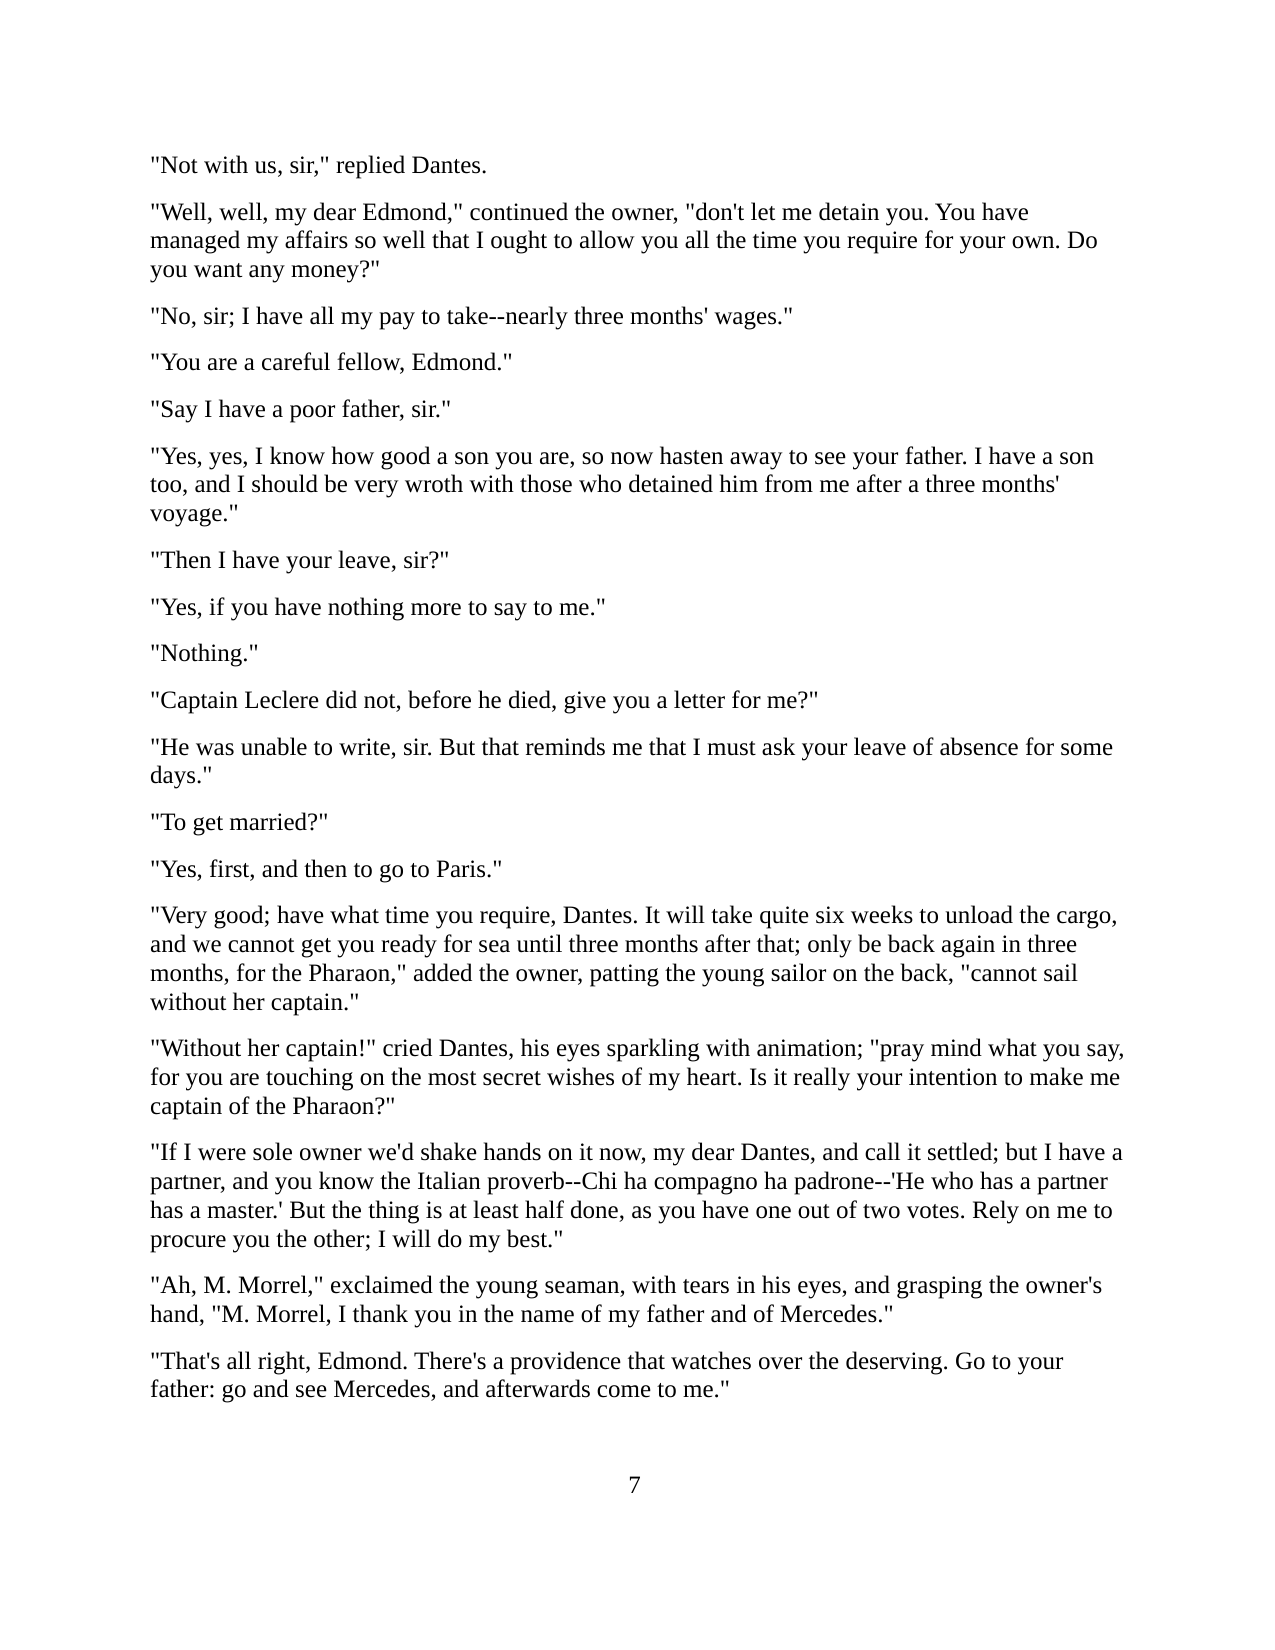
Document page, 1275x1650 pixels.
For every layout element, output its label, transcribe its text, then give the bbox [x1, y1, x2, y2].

text "Not with us, sir," replied Dantes. [150, 150, 1125, 179]
text "Nothing." [150, 638, 1125, 667]
text "Without her captain!" cried Dantes, his eyes sparkling with animation; "pray mind what you say, for you are touching on the most secret wishes of my heart. Is it really your intention to make me captain of the Pharaon?" [150, 1033, 1125, 1119]
text "Yes, first, and then to go to Paris." [150, 854, 1125, 882]
text "Well, well, my dear Edmond," continued the owner, "don't let me detain you. You have managed my affairs so well that I ought to allow you all the time you require for your own. Do you want any money?" [150, 197, 1125, 283]
text "To get married?" [150, 807, 1125, 836]
text "Yes, yes, I know how good a son you are, so now hasten away to see your father. I have a son too, and I should be very wroth with those who detained him from me after a three months' voyage." [150, 441, 1125, 527]
text "Say I have a poor father, sir." [150, 394, 1125, 423]
text "Then I have your leave, sir?" [150, 545, 1125, 574]
text "You are a careful fellow, Edmond." [150, 347, 1125, 376]
text "That's all right, Edmond. There's a providence that watches over the deserving. Go to your father: go and see Mercedes, and afterwards come to me." [150, 1346, 1125, 1403]
text "No, sir; I have all my pay to take--nearly three months' wages." [150, 301, 1125, 329]
text "If I were sole owner we'd shake hands on it now, my dear Dantes, and call it settled; but I have a partner, and you know the Italian proverb--Chi ha compagno ha padrone--'He who has a partner has a master.' But the thing is at least half done, as you have one out of two votes. Rely on me to procure you the other; I will do my best." [150, 1137, 1125, 1252]
text "He was unable to write, sir. But that reminds me that I must ask your leave of absence for some days." [150, 732, 1125, 789]
text "Ah, M. Morrel," exclaimed the young seaman, with tears in his eyes, and grasping the owner's hand, "M. Morrel, I thank you in the name of my father and of Mercedes." [150, 1270, 1125, 1328]
text "Very good; have what time you require, Dantes. It will take quite six weeks to unload the cargo, and we cannot get you ready for sea until three months after that; only be back again in three months, for the Pharaon," added the owner, patting the young sailor on the back, "cannot sail without her captain." [150, 900, 1125, 1015]
text "Yes, if you have nothing more to say to me." [150, 592, 1125, 620]
text "Captain Leclere did not, before he died, give you a letter for me?" [150, 685, 1125, 714]
